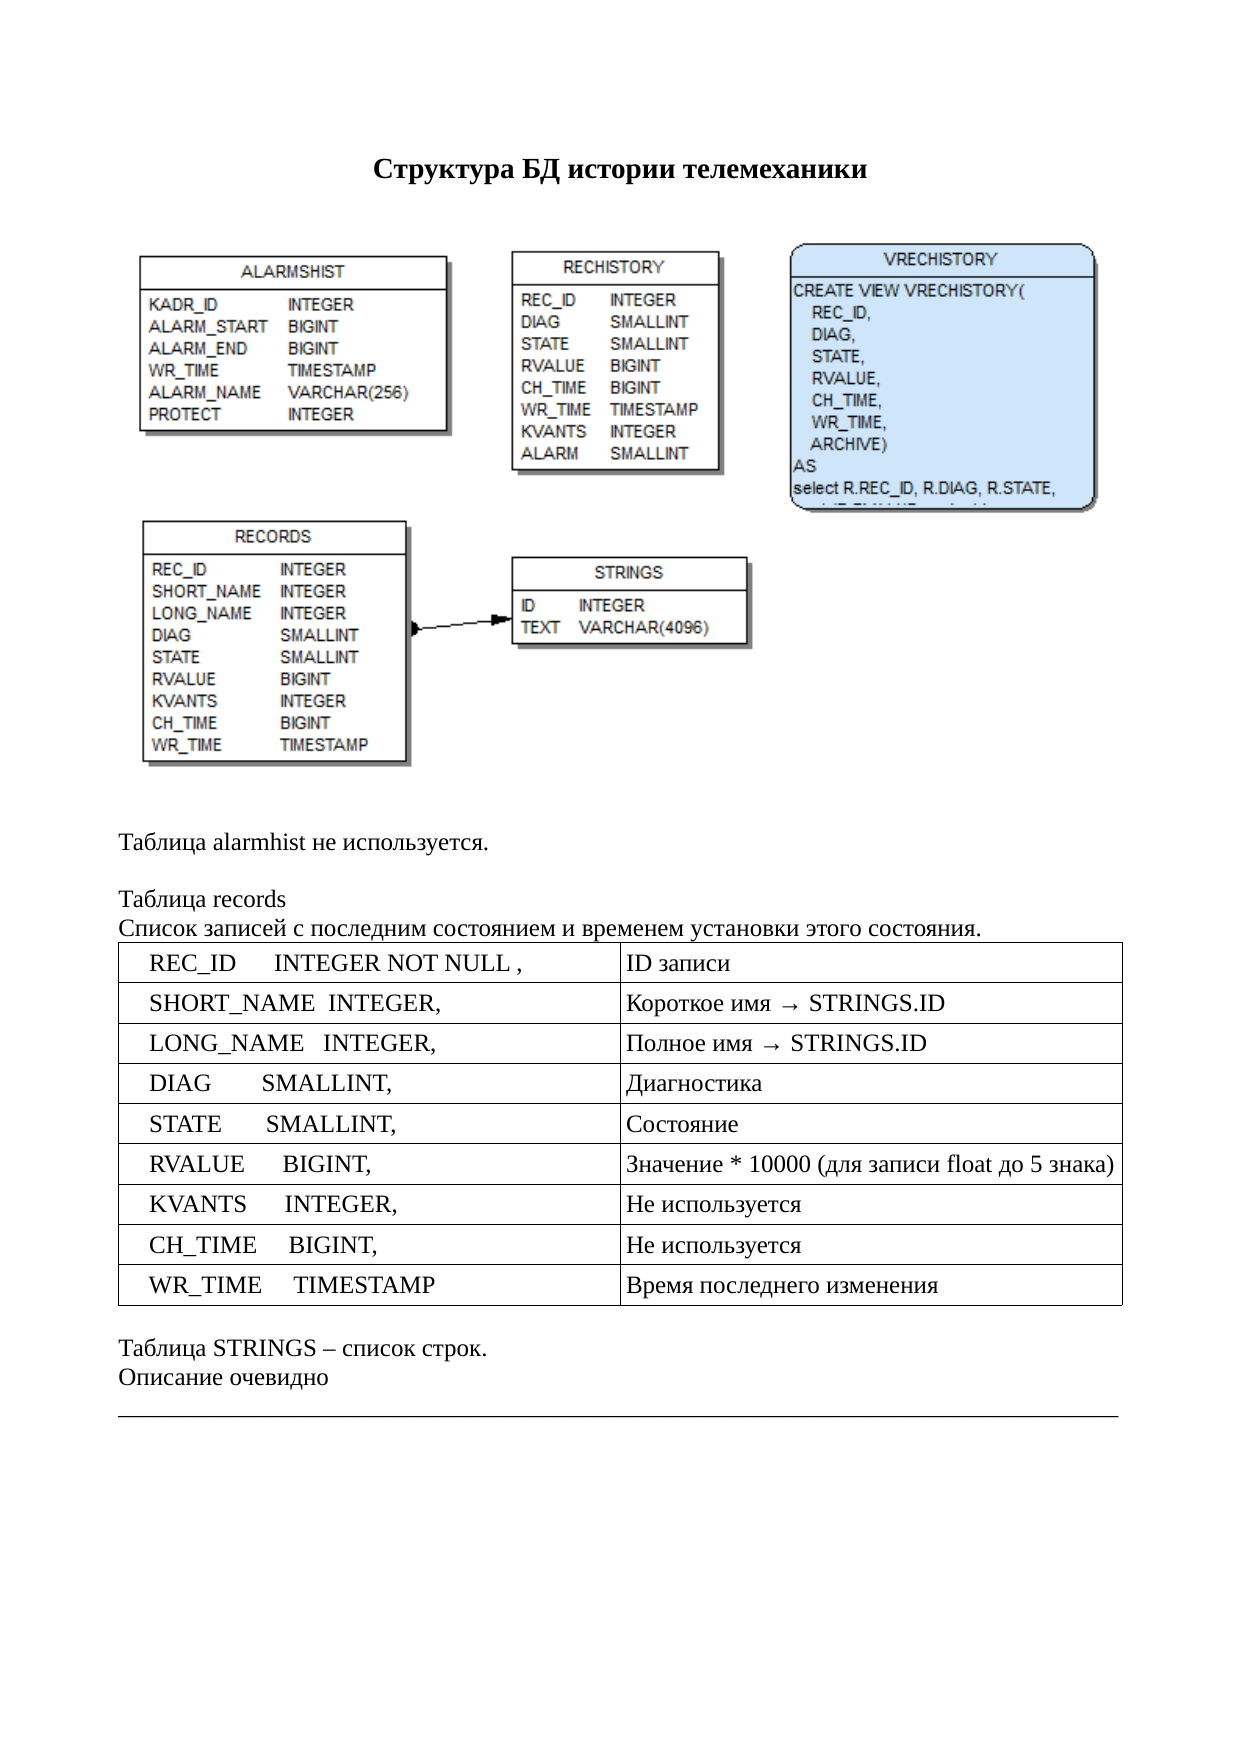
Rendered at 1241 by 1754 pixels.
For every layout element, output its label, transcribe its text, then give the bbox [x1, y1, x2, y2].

text Таблица STRINGS – список строк. [118, 1333, 1122, 1362]
text Структура БД истории телемеханики [118, 152, 1122, 185]
table_cell Не используется [621, 1185, 1122, 1224]
picture [138, 242, 1103, 770]
table_header REC_ID INTEGER NOT NULL , [119, 943, 620, 982]
text Описание очевидно [118, 1362, 1122, 1391]
table_cell CH_TIME BIGINT, [119, 1225, 620, 1264]
table_cell WR_TIME TIMESTAMP [119, 1265, 620, 1304]
table_cell STATE SMALLINT, [119, 1104, 620, 1143]
text ________________________________________________________________________________ [118, 1391, 1122, 1420]
table_cell KVANTS INTEGER, [119, 1185, 620, 1224]
table_cell SHORT_NAME INTEGER, [119, 983, 620, 1022]
table_cell Не используется [621, 1225, 1122, 1264]
table_cell Короткое имя → STRINGS.ID [621, 983, 1122, 1022]
text Таблица alarmhist не используется. [118, 827, 1122, 856]
table_cell DIAG SMALLINT, [119, 1064, 620, 1103]
table_cell Диагностика [621, 1064, 1122, 1103]
table_cell Полное имя → STRINGS.ID [621, 1024, 1122, 1063]
text Таблица records [118, 884, 1122, 913]
table_cell LONG_NAME INTEGER, [119, 1024, 620, 1063]
table_cell Время последнего изменения [621, 1265, 1122, 1304]
table_cell RVALUE BIGINT, [119, 1144, 620, 1184]
table_header ID записи [621, 943, 1122, 982]
table_cell Значение * 10000 (для записи float до 5 знака) [621, 1144, 1122, 1184]
table_cell Состояние [621, 1104, 1122, 1143]
text Список записей с последним состоянием и временем установки этого состояния. [118, 913, 1122, 942]
